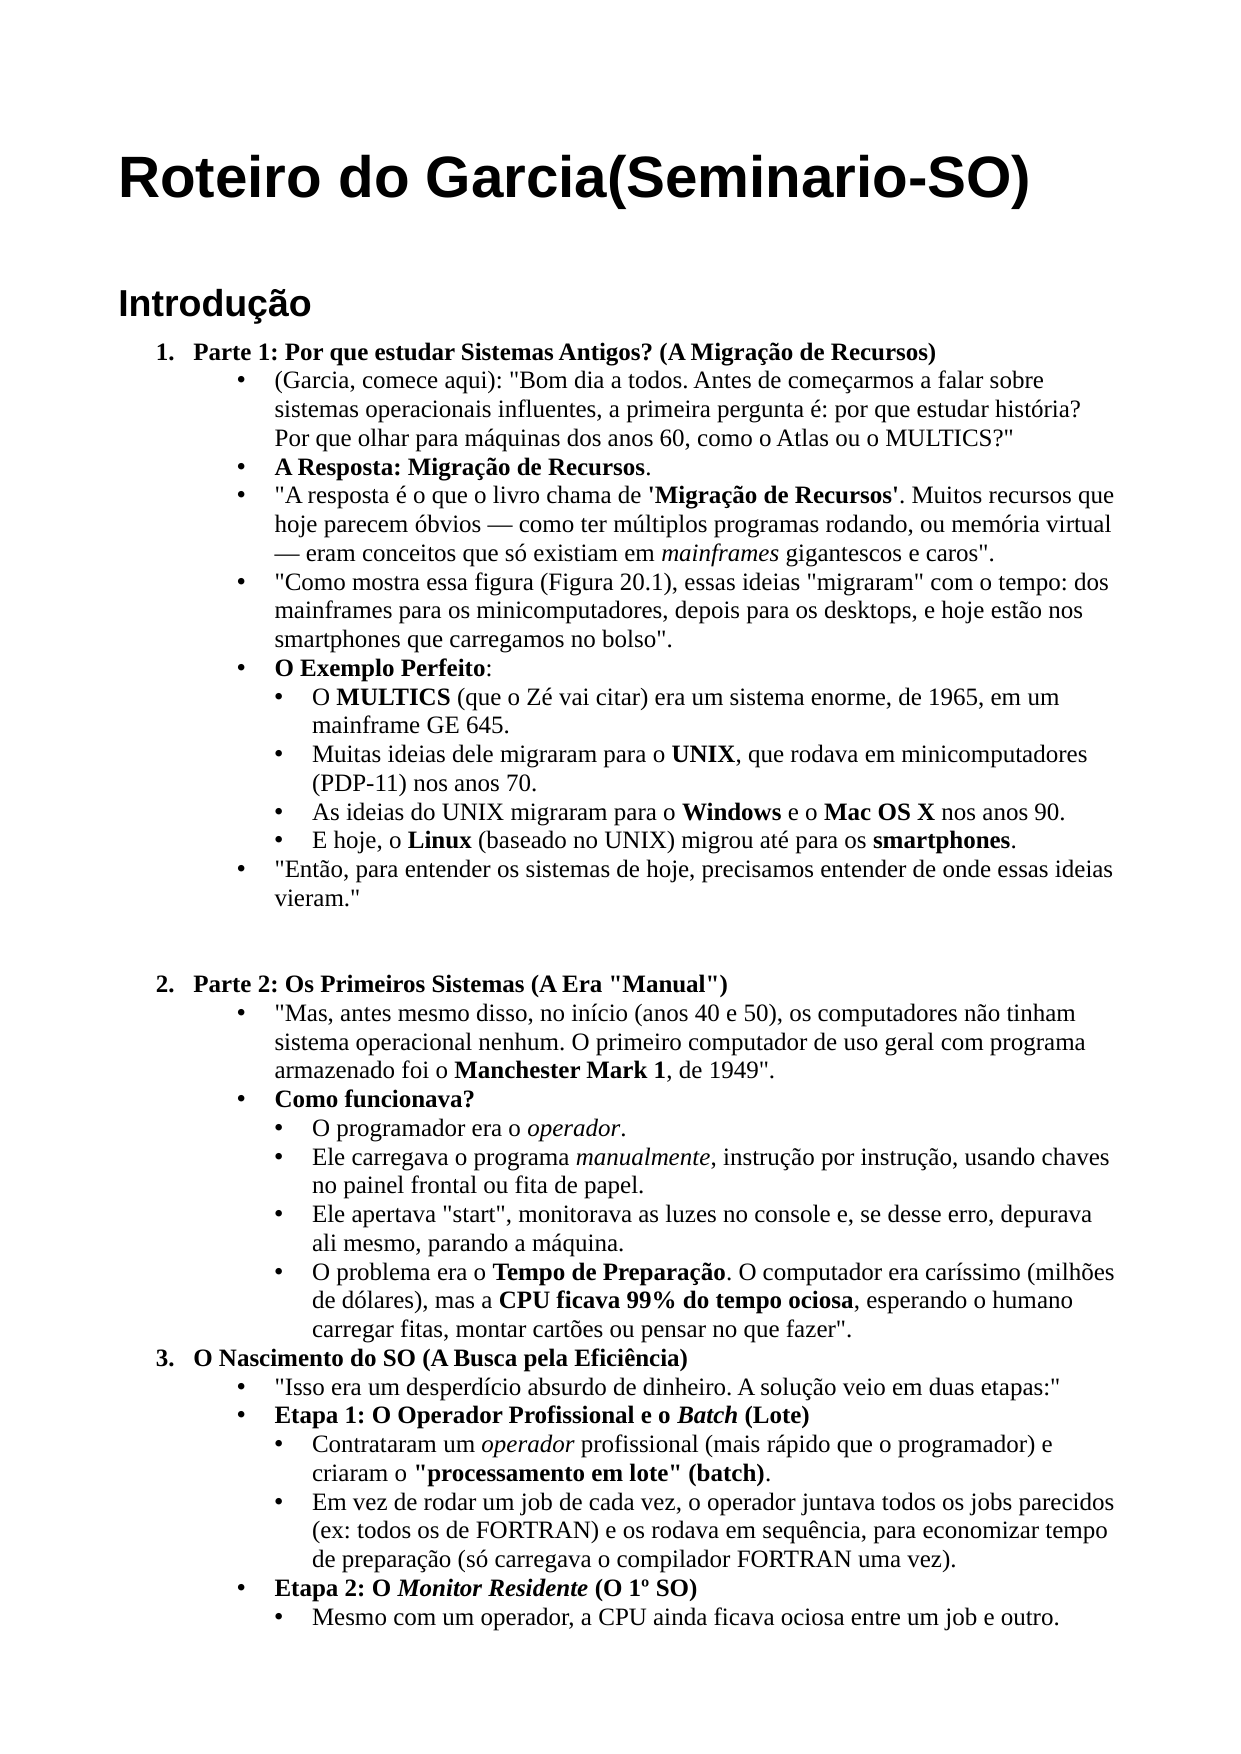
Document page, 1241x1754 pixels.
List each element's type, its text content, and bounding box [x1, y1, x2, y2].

list O programador era o operador. [274, 1113, 1122, 1142]
list Etapa 1: O Operador Profissional e o Batch (Lote) [237, 1401, 1122, 1429]
list Muitas ideias dele migraram para o UNIX, que rodava em minicomputadores (PDP-11) nos anos 70. [274, 739, 1122, 797]
list O MULTICS (que o Zé vai citar) era um sistema enorme, de 1965, em um mainframe GE 645. [274, 682, 1122, 739]
list Em vez de rodar um job de cada vez, o operador juntava todos os jobs parecidos (ex: todos os de FORTRAN) e os rodava em sequência, para economizar tempo de preparação (só carregava o compilador FORTRAN uma vez). [274, 1487, 1122, 1573]
list A Resposta: Migração de Recursos. [237, 452, 1122, 481]
list As ideias do UNIX migraram para o Windows e o Mac OS X nos anos 90. [274, 797, 1122, 826]
list Como funcionava? [237, 1084, 1122, 1113]
list "Mas, antes mesmo disso, no início (anos 40 e 50), os computadores não tinham sistema operacional nenhum. O primeiro computador de uso geral com programa armazenado foi o Manchester Mark 1, de 1949". [237, 998, 1122, 1084]
list Parte 1: Por que estudar Sistemas Antigos? (A Migração de Recursos) [156, 337, 1122, 366]
list E hoje, o Linux (baseado no UNIX) migrou até para os smartphones. [274, 826, 1122, 854]
list Ele apertava "start", monitorava as luzes no console e, se desse erro, depurava ali mesmo, parando a máquina. [274, 1199, 1122, 1257]
list Parte 2: Os Primeiros Sistemas (A Era "Manual") [156, 969, 1122, 998]
list "A resposta é o que o livro chama de 'Migração de Recursos'. Muitos recursos que hoje parecem óbvios — como ter múltiplos programas rodando, ou memória virtual — eram conceitos que só existiam em mainframes gigantescos e caros". [237, 481, 1122, 567]
list Contrataram um operador profissional (mais rápido que o programador) e criaram o "processamento em lote" (batch). [274, 1429, 1122, 1487]
list "Então, para entender os sistemas de hoje, precisamos entender de onde essas ideias vieram." [237, 854, 1122, 912]
list Mesmo com um operador, a CPU ainda ficava ociosa entre um job e outro. [274, 1602, 1122, 1631]
list O Nascimento do SO (A Busca pela Eficiência) [156, 1343, 1122, 1372]
title Roteiro do Garcia(Seminario-SO) [118, 143, 1122, 210]
list "Como mostra essa figura (Figura 20.1), essas ideias "migraram" com o tempo: dos mainframes para os minicomputadores, depois para os desktops, e hoje estão nos smartphones que carregamos no bolso". [237, 567, 1122, 653]
list Ele carregava o programa manualmente, instrução por instrução, usando chaves no painel frontal ou fita de papel. [274, 1142, 1122, 1199]
list O problema era o Tempo de Preparação. O computador era caríssimo (milhões de dólares), mas a CPU ficava 99% do tempo ociosa, esperando o humano carregar fitas, montar cartões ou pensar no que fazer". [274, 1257, 1122, 1343]
subtitle Introdução [118, 281, 1122, 324]
list Etapa 2: O Monitor Residente (O 1º SO) [237, 1573, 1122, 1602]
list (Garcia, comece aqui): "Bom dia a todos. Antes de começarmos a falar sobre sistemas operacionais influentes, a primeira pergunta é: por que estudar história? Por que olhar para máquinas dos anos 60, como o Atlas ou o MULTICS?" [237, 366, 1122, 452]
list "Isso era um desperdício absurdo de dinheiro. A solução veio em duas etapas:" [237, 1372, 1122, 1401]
list O Exemplo Perfeito: [237, 653, 1122, 682]
